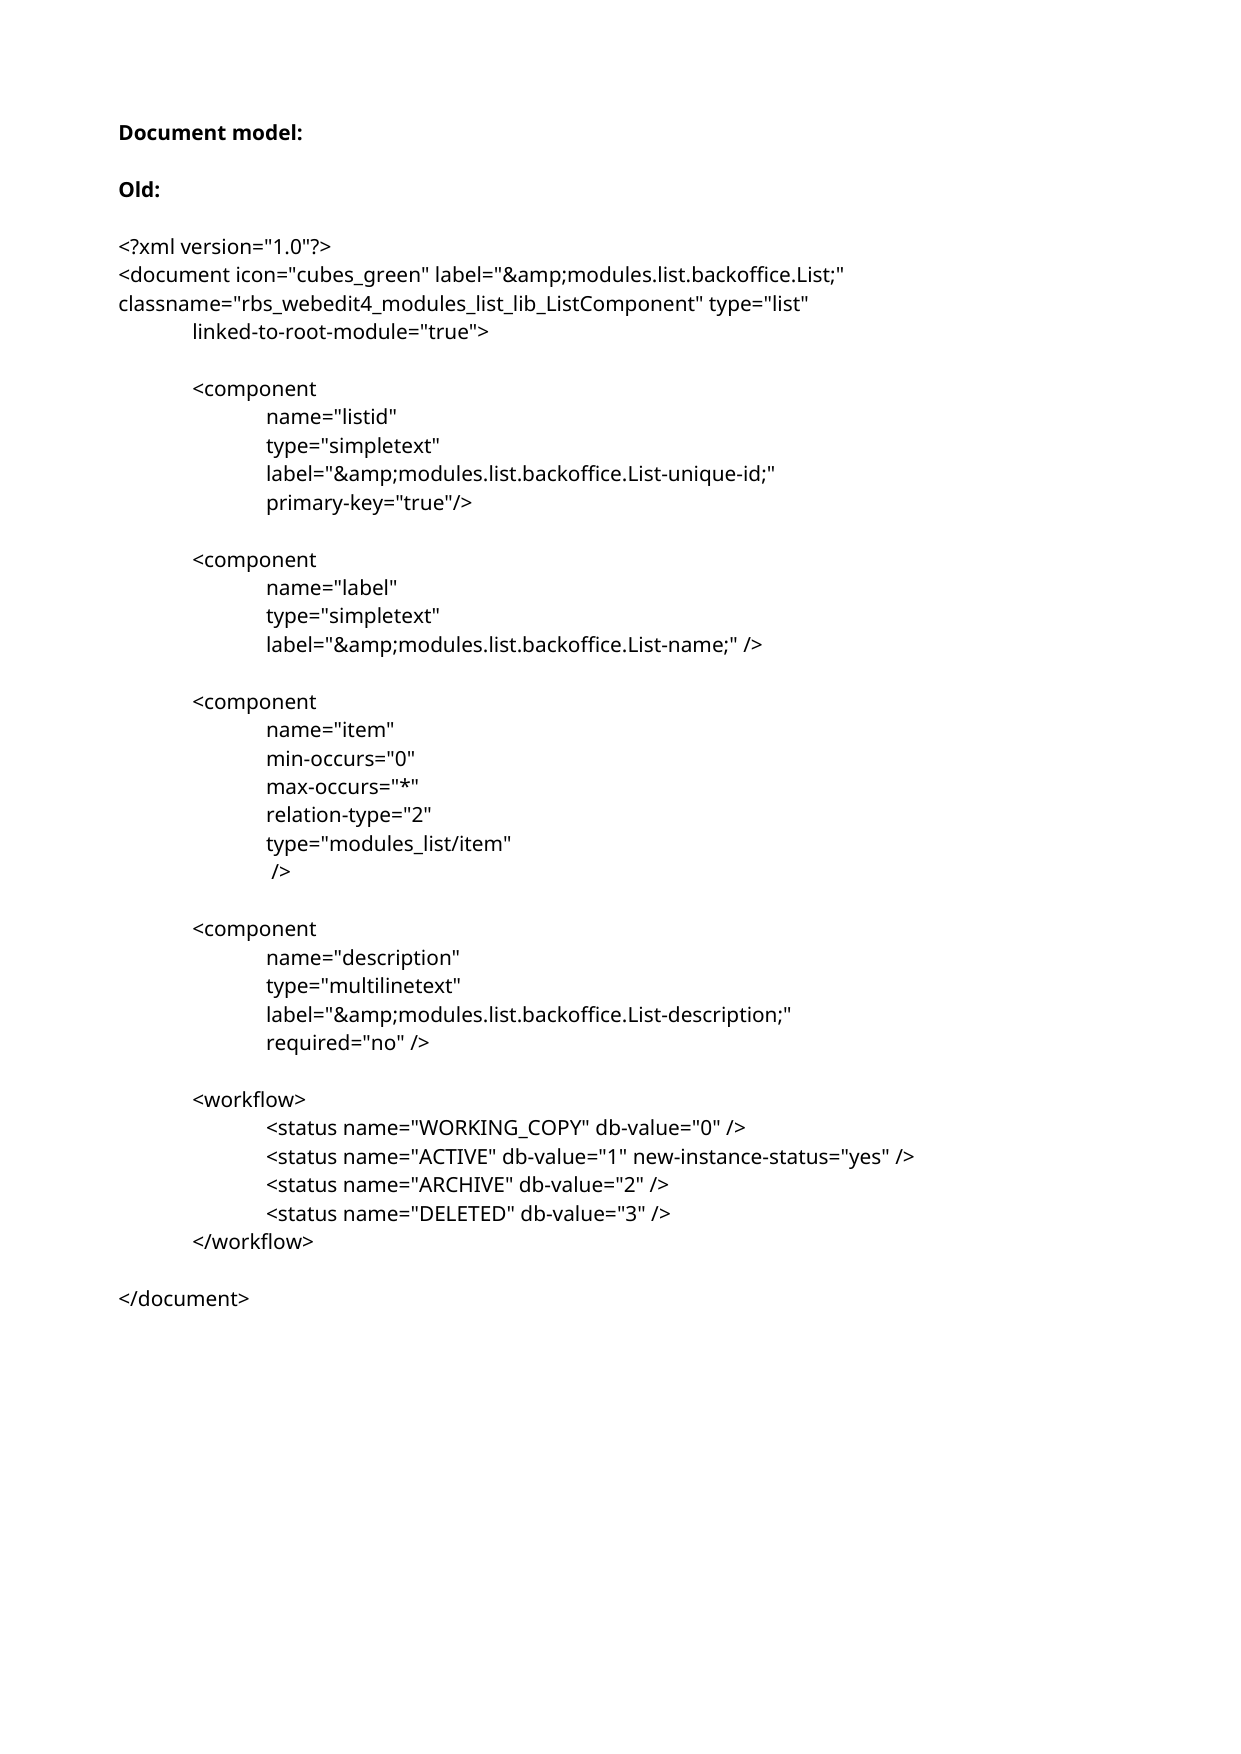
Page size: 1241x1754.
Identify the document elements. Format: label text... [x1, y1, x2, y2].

text name="label" [118, 573, 1122, 602]
text linked-to-root-module="true"> [118, 317, 1122, 346]
text label="&amp;modules.list.backoffice.List-unique-id;" [118, 459, 1122, 488]
text <status name="ACTIVE" db-value="1" new-instance-status="yes" /> [118, 1142, 1122, 1170]
text <?xml version="1.0"?> [118, 232, 1122, 260]
text label="&amp;modules.list.backoffice.List-description;" [118, 1000, 1122, 1028]
text max-occurs="*" [118, 772, 1122, 801]
text <document icon="cubes_green" label="&amp;modules.list.backoffice.List;" classname="rbs_webedit4_modules_list_lib_ListComponent" type="list" [118, 260, 1122, 317]
text /> [118, 857, 1122, 886]
text type="simpletext" [118, 431, 1122, 459]
text <status name="ARCHIVE" db-value="2" /> [118, 1170, 1122, 1199]
text label="&amp;modules.list.backoffice.List-name;" /> [118, 630, 1122, 658]
text name="description" [118, 943, 1122, 971]
text type="modules_list/item" [118, 829, 1122, 857]
text min-occurs="0" [118, 744, 1122, 772]
text <component [118, 374, 1122, 402]
text type="simpletext" [118, 602, 1122, 630]
text <status name="DELETED" db-value="3" /> [118, 1199, 1122, 1227]
text required="no" /> [118, 1028, 1122, 1057]
text Old: [118, 175, 1122, 203]
text Document model: [118, 118, 1122, 147]
text <component [118, 687, 1122, 715]
text <status name="WORKING_COPY" db-value="0" /> [118, 1113, 1122, 1142]
text </document> [118, 1284, 1122, 1312]
text relation-type="2" [118, 801, 1122, 829]
text name="listid" [118, 402, 1122, 431]
text type="multilinetext" [118, 971, 1122, 1000]
text <component [118, 914, 1122, 943]
text <component [118, 545, 1122, 573]
text </workflow> [118, 1227, 1122, 1256]
text primary-key="true"/> [118, 488, 1122, 516]
text <workflow> [118, 1085, 1122, 1113]
text name="item" [118, 715, 1122, 744]
